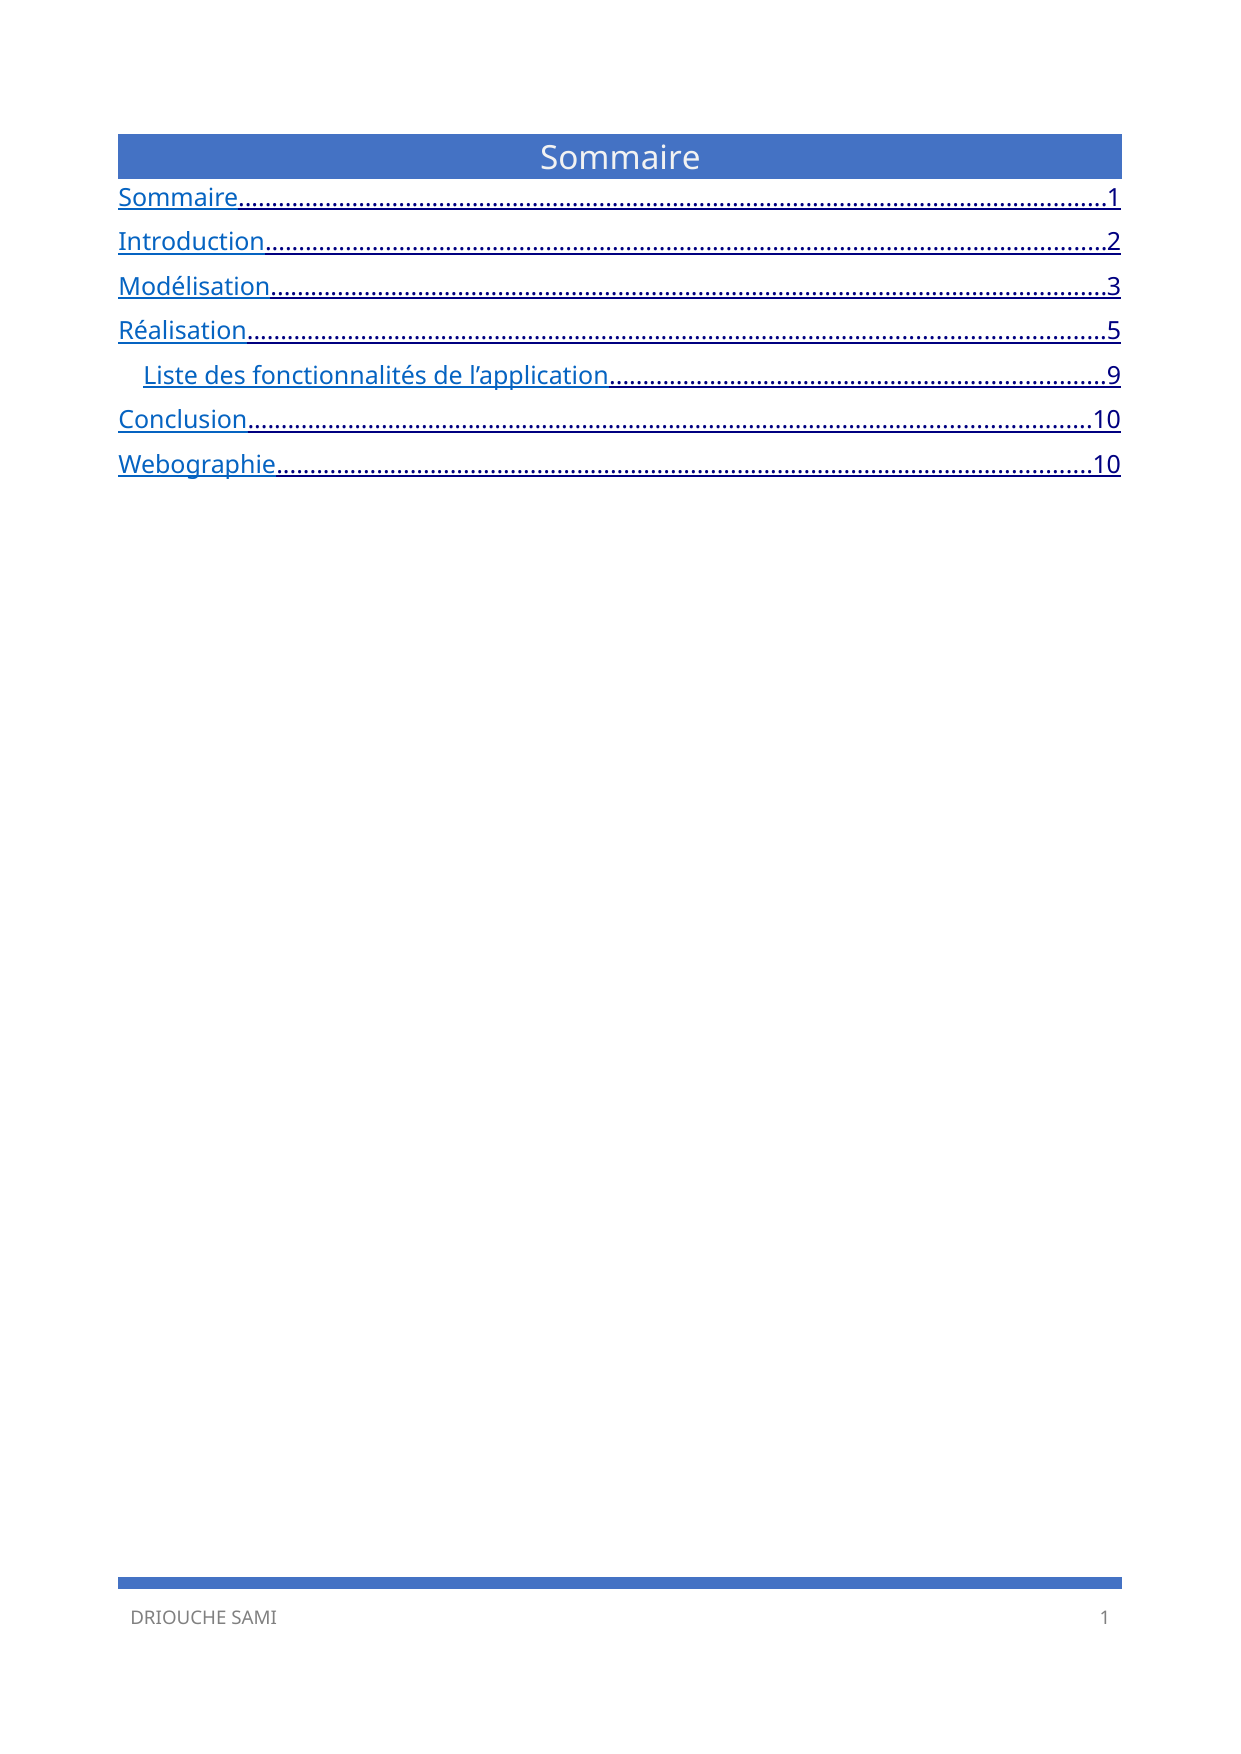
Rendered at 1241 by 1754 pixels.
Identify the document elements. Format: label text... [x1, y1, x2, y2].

text Conclusion 10 [118, 402, 1122, 436]
text Sommaire 1 [118, 179, 1122, 213]
text Webographie 10 [118, 446, 1122, 480]
text Modélisation 3 [118, 268, 1122, 302]
text Réalisation 5 [118, 313, 1122, 347]
subtitle Sommaire [118, 134, 1122, 179]
text Liste des fonctionnalités de l’application 9 [143, 357, 1122, 391]
text Introduction 2 [118, 224, 1122, 258]
